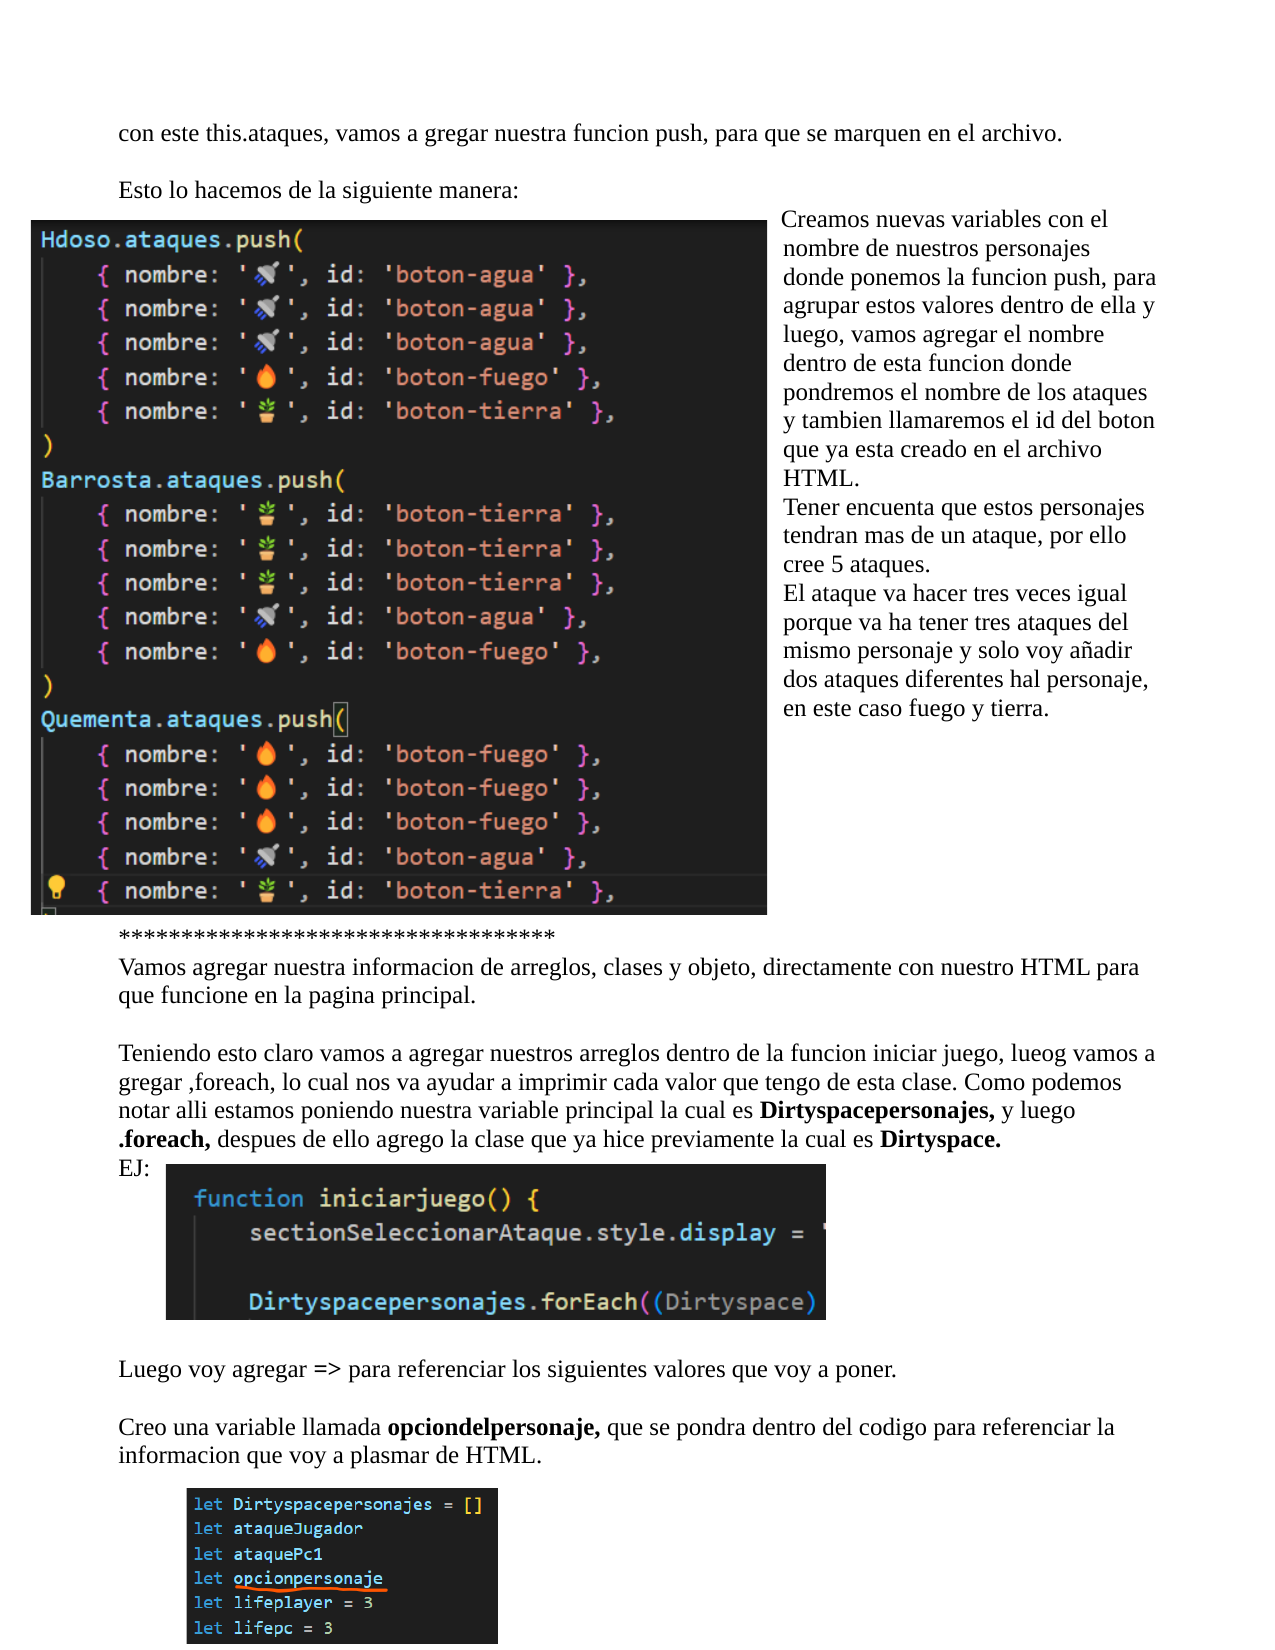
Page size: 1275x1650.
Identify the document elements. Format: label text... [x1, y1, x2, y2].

picture [186, 1488, 498, 1644]
text Luego voy agregar => para referenciar los siguientes valores que voy a poner. [118, 1297, 1157, 1412]
text con este this.ataques, vamos a gregar nuestra funcion push, para que se marquen en el archivo. Esto lo hacemos de la siguiente manera: [118, 118, 1157, 204]
text *********************************** Vamos agregar nuestra informacion de arreglos, clases y objeto, directamente con nuestro HTML para que funcione en la pagina principal. Teniendo esto claro vamos a agregar nuestros arreglos dentro de la funcion iniciar juego, lueog vamos a gregar ,foreach, lo cual nos va ayudar a imprimir cada valor que tengo de esta clase. Como podemos notar alli estamos poniendo nuestra variable principal la cual es Dirtyspacepersonajes, y luego .foreach, despues de ello agrego la clase que ya hice previamente la cual es Dirtyspace. [118, 923, 1157, 1153]
text El ataque va hacer tres veces igual porque va ha tener tres ataques del mismo personaje y solo voy añadir dos ataques diferentes hal personaje, en este caso fuego y tierra. [768, 578, 1157, 722]
picture [165, 1164, 826, 1320]
text Creo una variable llamada opciondelpersonaje, que se pondra dentro del codigo para referenciar la informacion que voy a plasmar de HTML. [118, 1412, 1157, 1527]
text Creamos nuevas variables con el nombre de nuestros personajes donde ponemos la funcion push, para agrupar estos valores dentro de ella y luego, vamos agregar el nombre dentro de esta funcion donde pondremos el nombre de los ataques y tambien llamaremos el id del boton que ya esta creado en el archivo HTML. Tener encuenta que estos personajes tendran mas de un ataque, por ello cree 5 ataques. [118, 204, 1157, 578]
picture [30, 220, 768, 915]
text EJ: [118, 1153, 1157, 1239]
